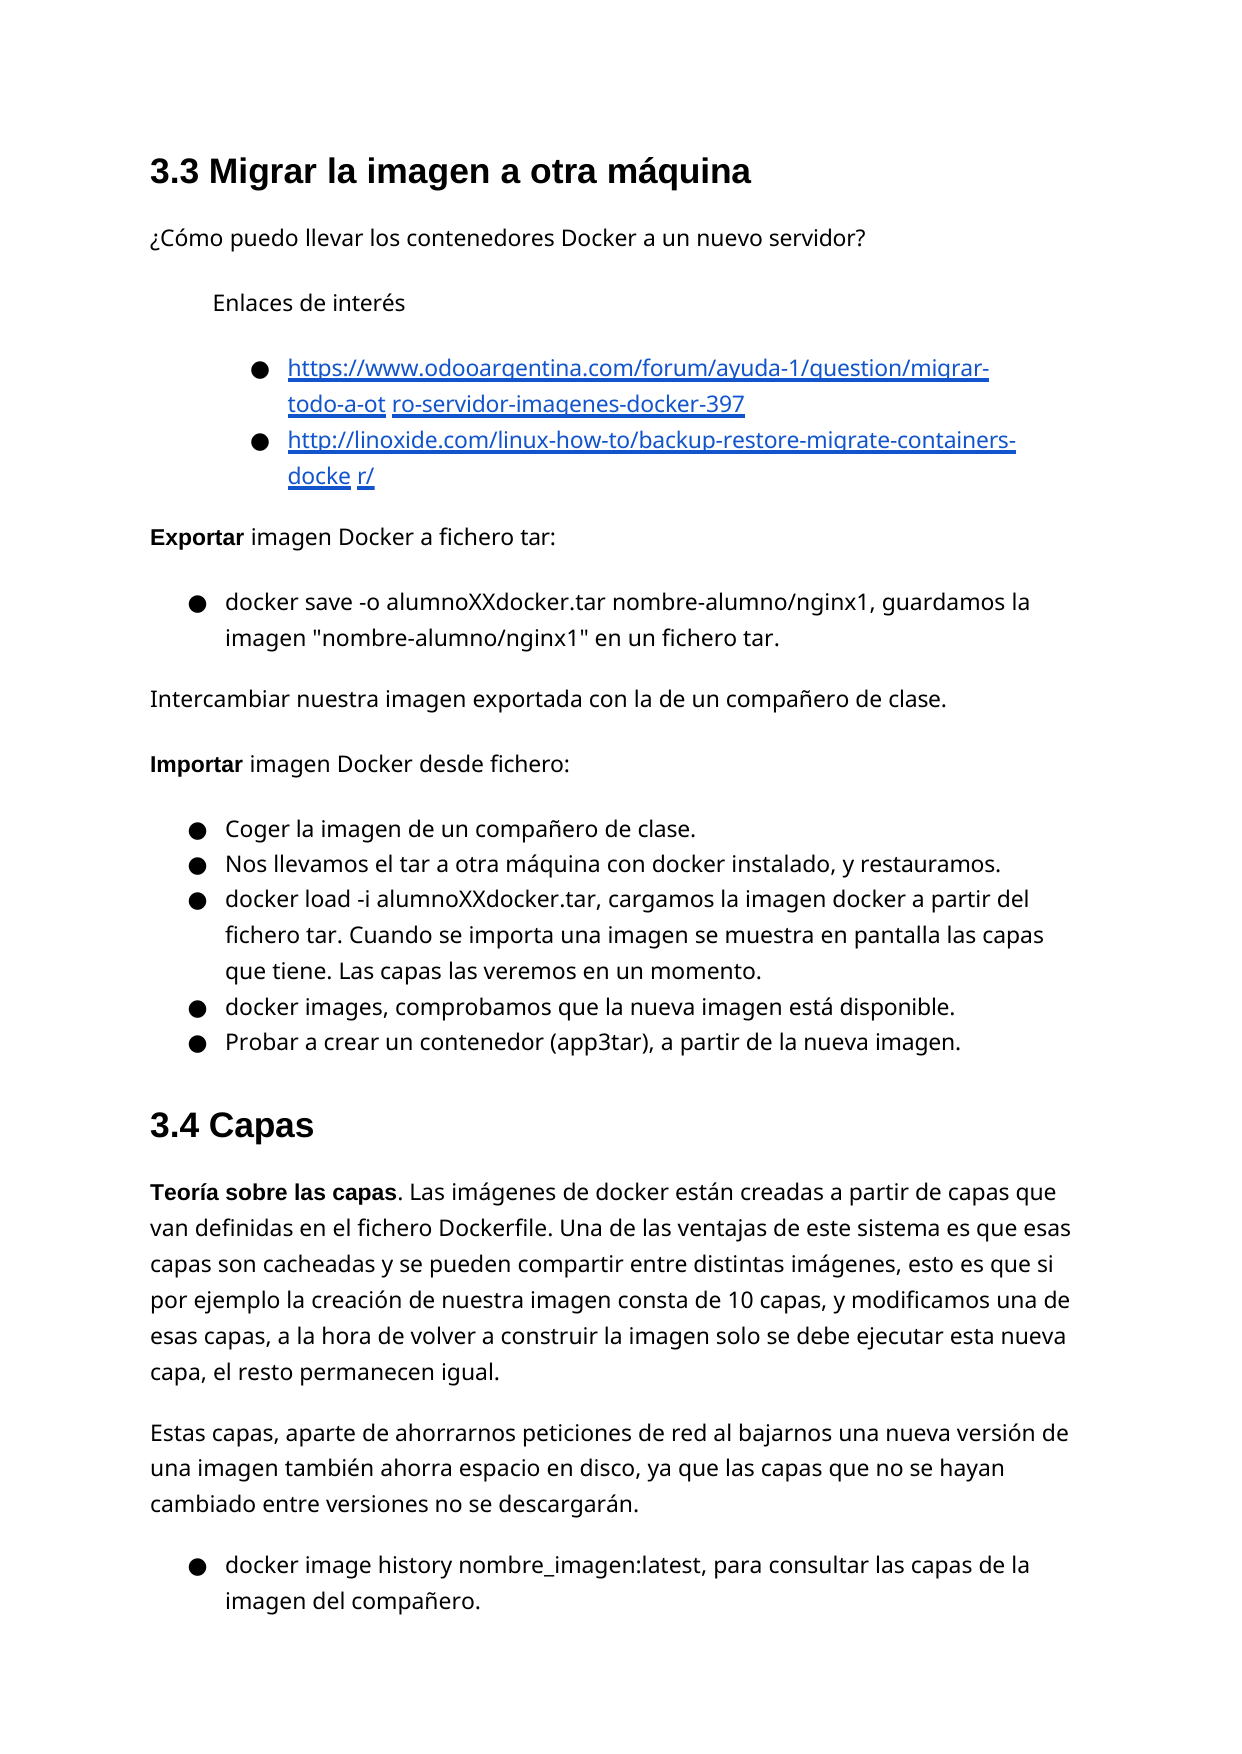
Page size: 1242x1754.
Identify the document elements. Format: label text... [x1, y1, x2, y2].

text ¿Cómo puedo llevar los contenedores Docker a un nuevo servidor? [150, 222, 1104, 253]
subtitle Migrar la imagen a otra máquina [150, 150, 1104, 191]
list docker save -o alumnoXXdocker.tar nombre-alumno/nginx1, guardamos la imagen "nombre-alumno/nginx1" en un fichero tar. [187, 586, 1062, 653]
list Nos llevamos el tar a otra máquina con docker instalado, y restauramos. [187, 848, 1104, 879]
text Exportar imagen Docker a fichero tar: [150, 521, 1104, 552]
list http://linoxide.com/linux-how-to/backup-restore-migrate-containers-docke r/ [250, 424, 1027, 491]
list https://www.odooargentina.com/forum/ayuda-1/question/migrar-todo-a-ot ro-servidor-imagenes-docker-397 [250, 352, 1025, 419]
text Importar imagen Docker desde fichero: [150, 748, 1104, 779]
list docker load -i alumnoXXdocker.tar, cargamos la imagen docker a partir del fichero tar. Cuando se importa una imagen se muestra en pantalla las capas que tiene. Las capas las veremos en un momento. [187, 883, 1074, 986]
list docker image history nombre_imagen:latest, para consultar las capas de la imagen del compañero. [187, 1549, 1068, 1616]
text Enlaces de interés [212, 287, 1104, 318]
list docker images, comprobamos que la nueva imagen está disponible. [187, 991, 1104, 1022]
text Teoría sobre las capas. Las imágenes de docker están creadas a partir de capas que van definidas en el fichero Dockerfile. Una de las ventajas de este sistema es que esas capas son cacheadas y se pueden compartir entre distintas imágenes, esto es que si por ejemplo la creación de nuestra imagen consta de 10 capas, y modificamos una de esas capas, a la hora de volver a construir la imagen solo se debe ejecutar esta nueva capa, el resto permanecen igual. [150, 1176, 1083, 1387]
subtitle Capas [150, 1104, 1104, 1145]
text Estas capas, aparte de ahorrarnos peticiones de red al bajarnos una nueva versión de una imagen también ahorra espacio en disco, ya que las capas que no se hayan cambiado entre versiones no se descargarán. [150, 1416, 1087, 1519]
text Intercambiar nuestra imagen exportada con la de un compañero de clase. [150, 683, 1104, 714]
list Probar a crear un contenedor (app3tar), a partir de la nueva imagen. [187, 1026, 1104, 1058]
list Coger la imagen de un compañero de clase. [187, 813, 1104, 844]
